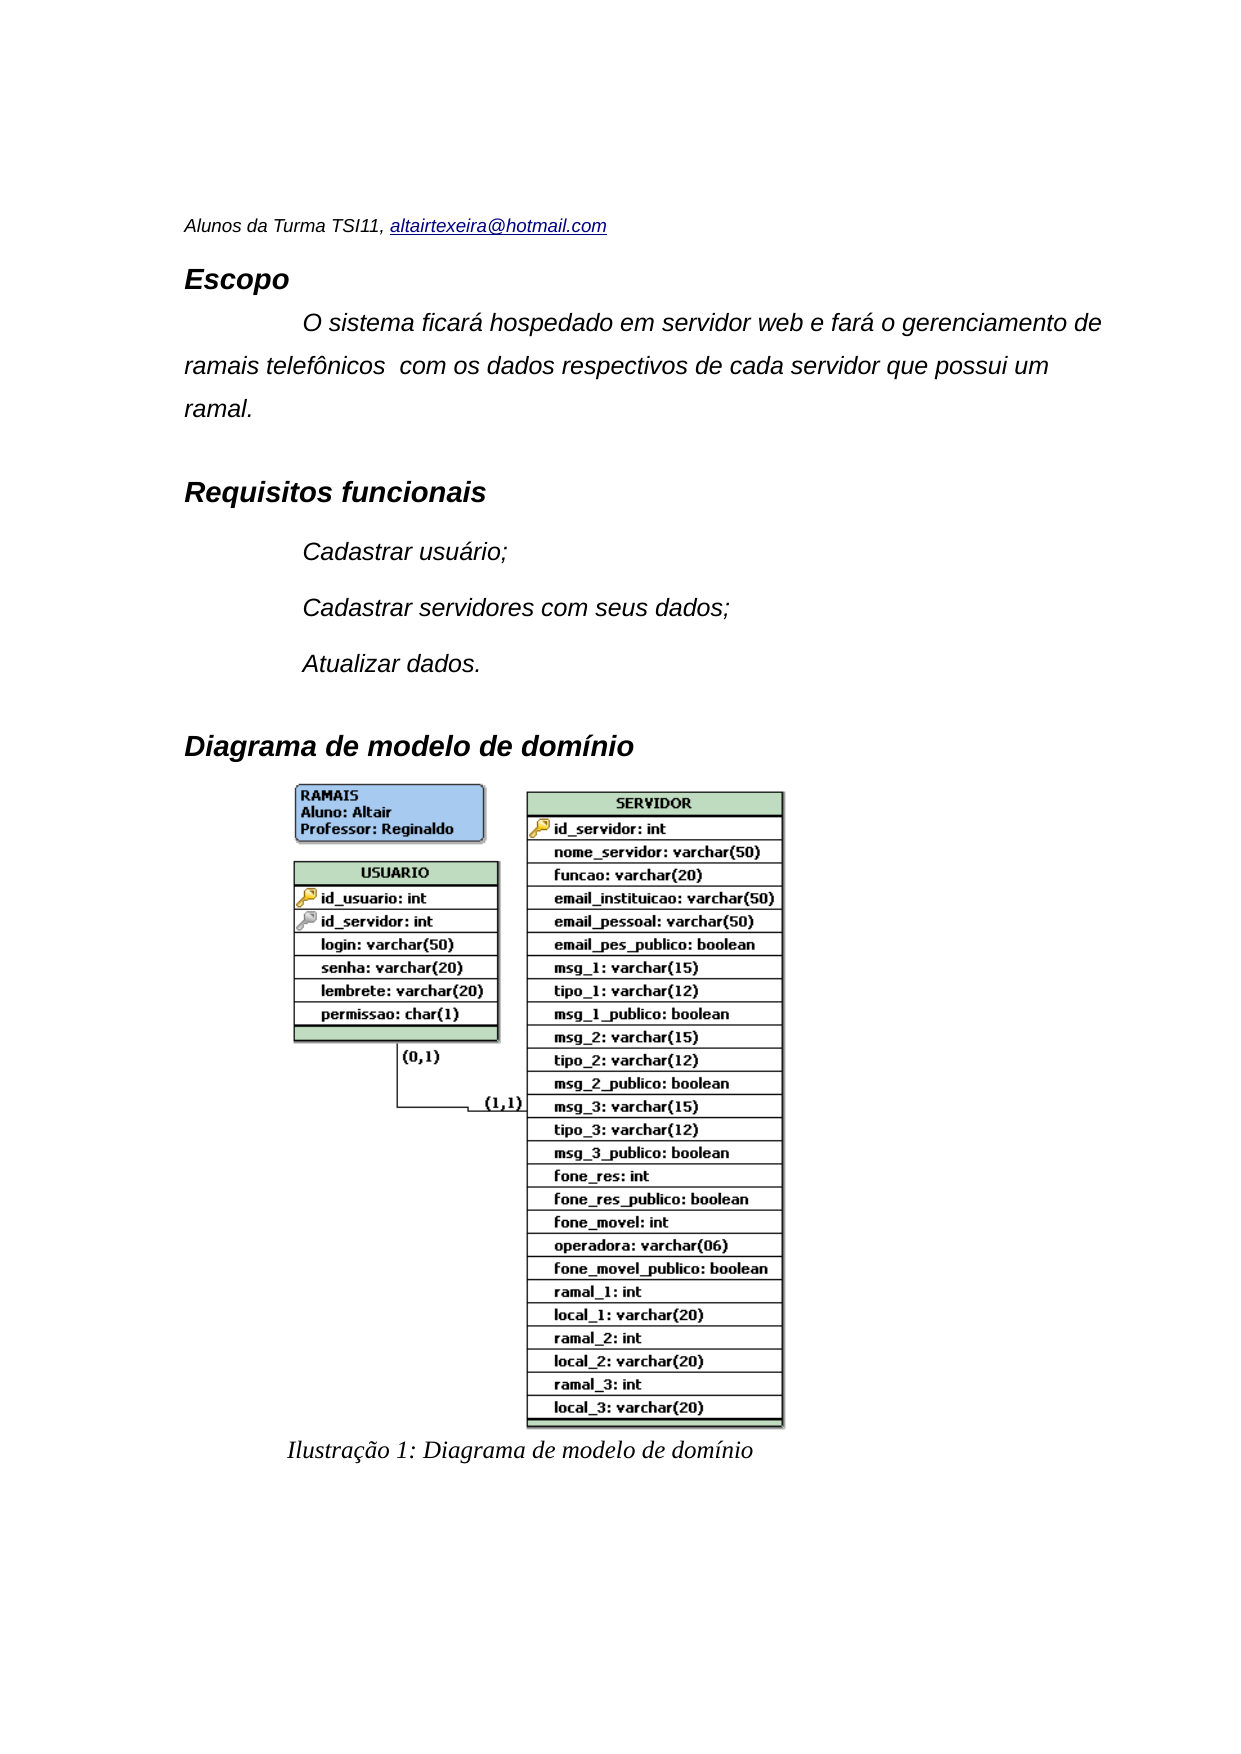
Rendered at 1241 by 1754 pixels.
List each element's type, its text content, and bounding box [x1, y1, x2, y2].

text Atualizar dados. [184, 649, 1123, 677]
text Ilustração 1: Diagrama de modelo de domínio [287, 1436, 791, 1464]
subtitle Diagrama de modelo de domínio [184, 729, 1123, 763]
subtitle Requisitos funcionais [184, 474, 1123, 508]
text Cadastrar usuário; [184, 537, 1123, 566]
text O sistema ficará hospedado em servidor web e fará o gerenciamento de ramais telefônicos com os dados respectivos de cada servidor que possui um ramal. [184, 308, 1123, 423]
picture [286, 775, 792, 1436]
text Cadastrar servidores com seus dados; [184, 593, 1123, 622]
subtitle Escopo [184, 262, 1123, 295]
text Alunos da Turma TSI11, altairtexeira@hotmail.com [184, 215, 1123, 237]
